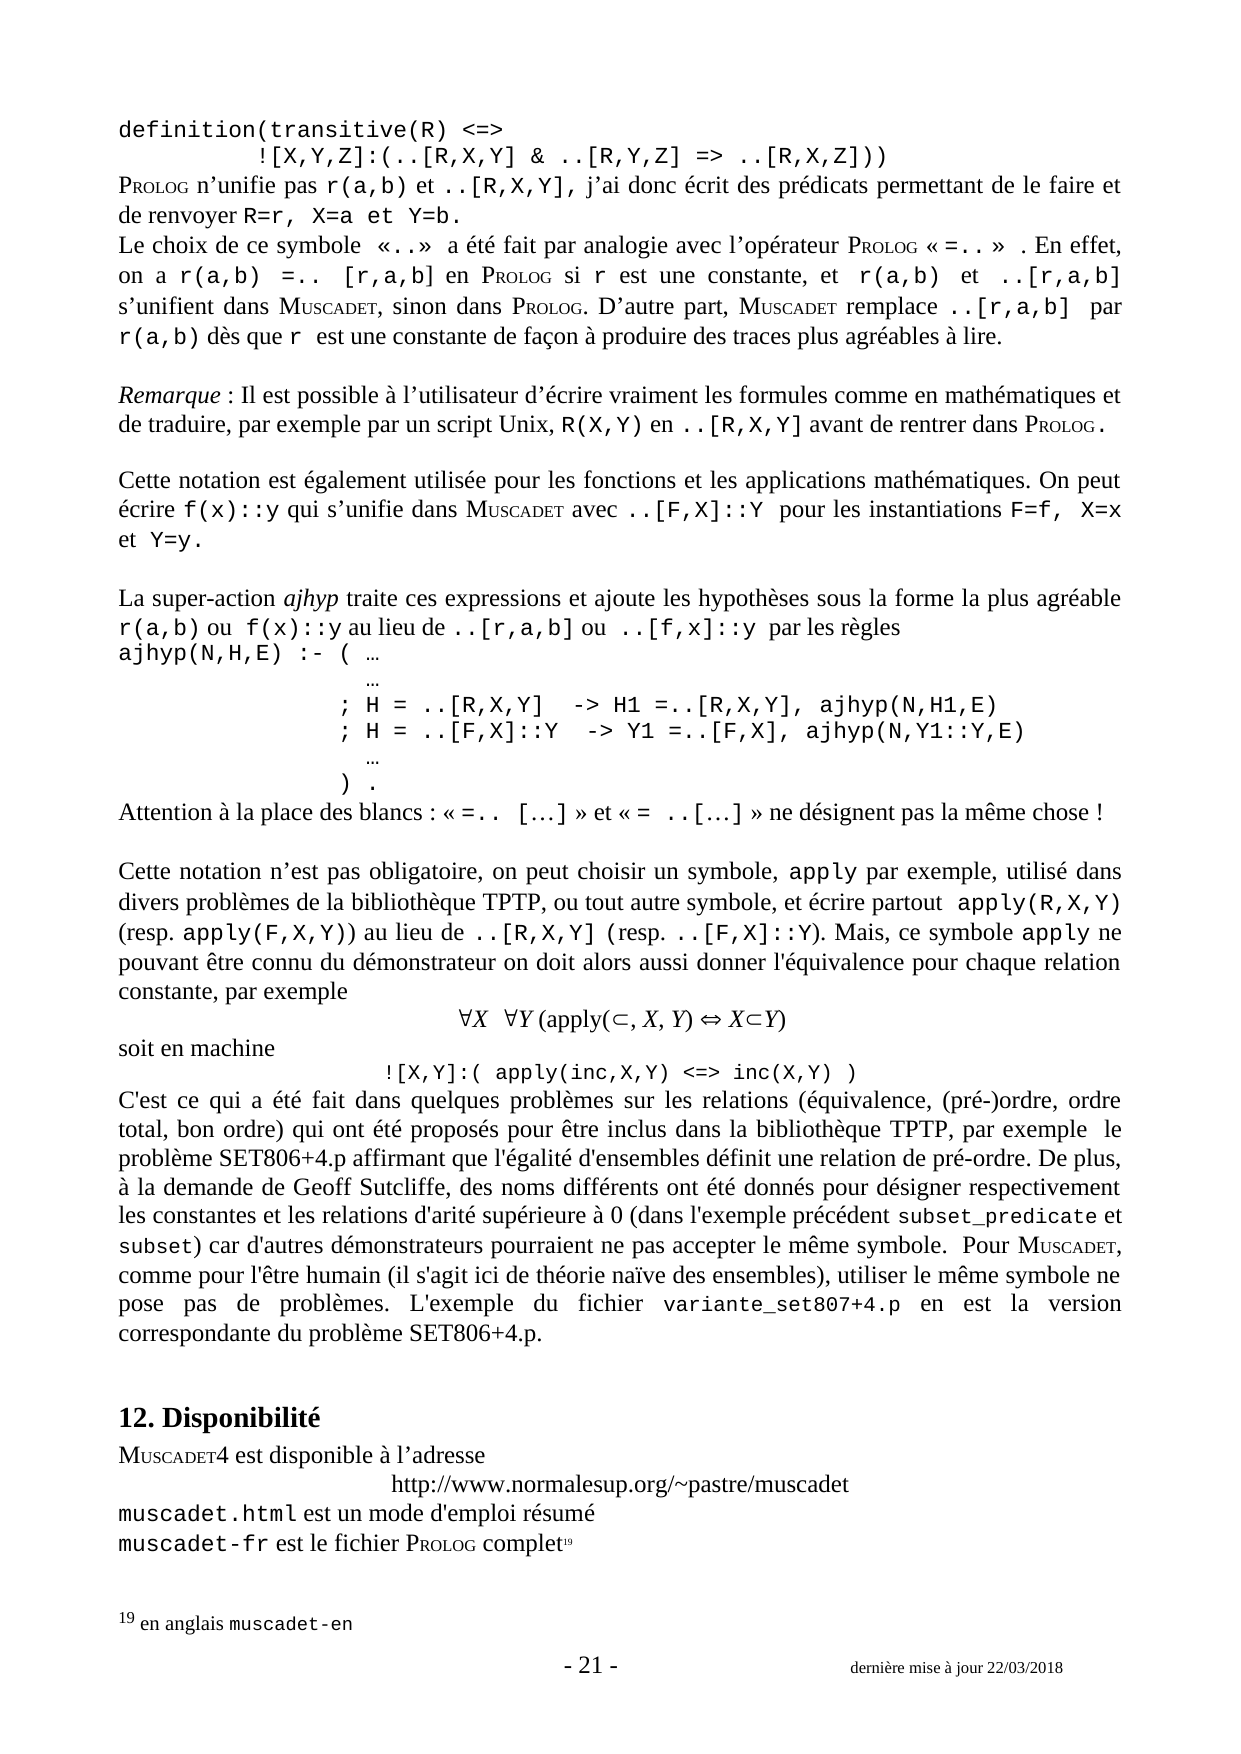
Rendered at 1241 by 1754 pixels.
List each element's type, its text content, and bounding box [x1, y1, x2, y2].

text ; H = ..[R,X,Y] -> H1 =..[R,X,Y], ajhyp(N,H1,E) [118, 694, 1122, 719]
text Cette notation est également utilisée pour les fonctions et les applications mathématiques. On peut écrire f(x)::y qui s’unifie dans Muscadet avec ..[F,X]::Y pour les instantiations F=f, X=x et Y=y. [118, 465, 1122, 554]
text ![X,Y,Z]:(..[R,X,Y] & ..[R,Y,Z] => ..[R,X,Z])) [118, 144, 1122, 170]
text en anglais muscadet-en [118, 1607, 1122, 1636]
text Prolog n’unifie pas r(a,b) et ..[R,X,Y], j’ai donc écrit des prédicats permettant de le faire et de renvoyer R=r, X=a et Y=b. [118, 170, 1122, 230]
text Cette notation n’est pas obligatoire, on peut choisir un symbole, apply par exemple, utilisé dans divers problèmes de la bibliothèque TPTP, ou tout autre symbole, et écrire partout apply(R,X,Y) (resp. apply(F,X,Y)) au lieu de ..[R,X,Y] (resp. ..[F,X]::Y). Mais, ce symbole apply ne pouvant être connu du démonstrateur on doit alors aussi donner l'équivalence pour chaque relation constante, par exemple [118, 856, 1122, 1004]
text definition(transitive(R) <=> [118, 118, 1122, 144]
text Le choix de ce symbole «..» a été fait par analogie avec l’opérateur Prolog « =.. » . En effet, on a r(a,b) =.. [r,a,b] en Prolog si r est une constante, et r(a,b) et ..[r,a,b] s’unifient dans Muscadet, sinon dans Prolog. D’autre part, Muscadet remplace ..[r,a,b] par r(a,b) dès que r est une constante de façon à produire des traces plus agréables à lire. [118, 230, 1122, 351]
text X Y (apply(, X, Y) Û XY) [118, 1004, 1122, 1033]
text http://www.normalesup.org/~pastre/muscadet [118, 1469, 1122, 1498]
text ) . [118, 771, 1122, 797]
text Remarque : Il est possible à l’utilisateur d’écrire vraiment les formules comme en mathématiques et de traduire, par exemple par un script Unix, R(X,Y) en ..[R,X,Y] avant de rentrer dans Prolog. [118, 380, 1122, 439]
text La super-action ajhyp traite ces expressions et ajoute les hypothèses sous la forme la plus agréable r(a,b) ou f(x)::y au lieu de ..[r,a,b] ou ..[f,x]::y par les règles [118, 583, 1122, 642]
text soit en machine [118, 1033, 1122, 1062]
text ![X,Y]:( apply(inc,X,Y) <=> inc(X,Y) ) [118, 1062, 1122, 1086]
text … [118, 746, 1122, 771]
text ajhyp(N,H,E) :- ( … [118, 642, 1122, 668]
subtitle 12. Disponibilité [118, 1401, 1122, 1434]
text Attention à la place des blancs : « =.. […] » et « = ..[…] » ne désignent pas la même chose ! [118, 797, 1122, 828]
text muscadet-fr est le fichier Prolog complet [118, 1528, 1122, 1558]
text … [118, 668, 1122, 694]
text ; H = ..[F,X]::Y -> Y1 =..[F,X], ajhyp(N,Y1::Y,E) [118, 719, 1122, 746]
text C'est ce qui a été fait dans quelques problèmes sur les relations (équivalence, (pré-)ordre, ordre total, bon ordre) qui ont été proposés pour être inclus dans la bibliothèque TPTP, par exemple le problème SET806+4.p affirmant que l'égalité d'ensembles définit une relation de pré-ordre. De plus, à la demande de Geoff Sutcliffe, des noms différents ont été donnés pour désigner respectivement les constantes et les relations d'arité supérieure à 0 (dans l'exemple précédent subset_predicate et subset) car d'autres démonstrateurs pourraient ne pas accepter le même symbole. Pour Muscadet, comme pour l'être humain (il s'agit ici de théorie naïve des ensembles), utiliser le même symbole ne pose pas de problèmes. L'exemple du fichier variante_set807+4.p en est la version correspondante du problème SET806+4.p. [118, 1086, 1122, 1347]
text Muscadet4 est disponible à l’adresse [118, 1440, 1122, 1469]
text muscadet.html est un mode d'emploi résumé [118, 1498, 1122, 1528]
